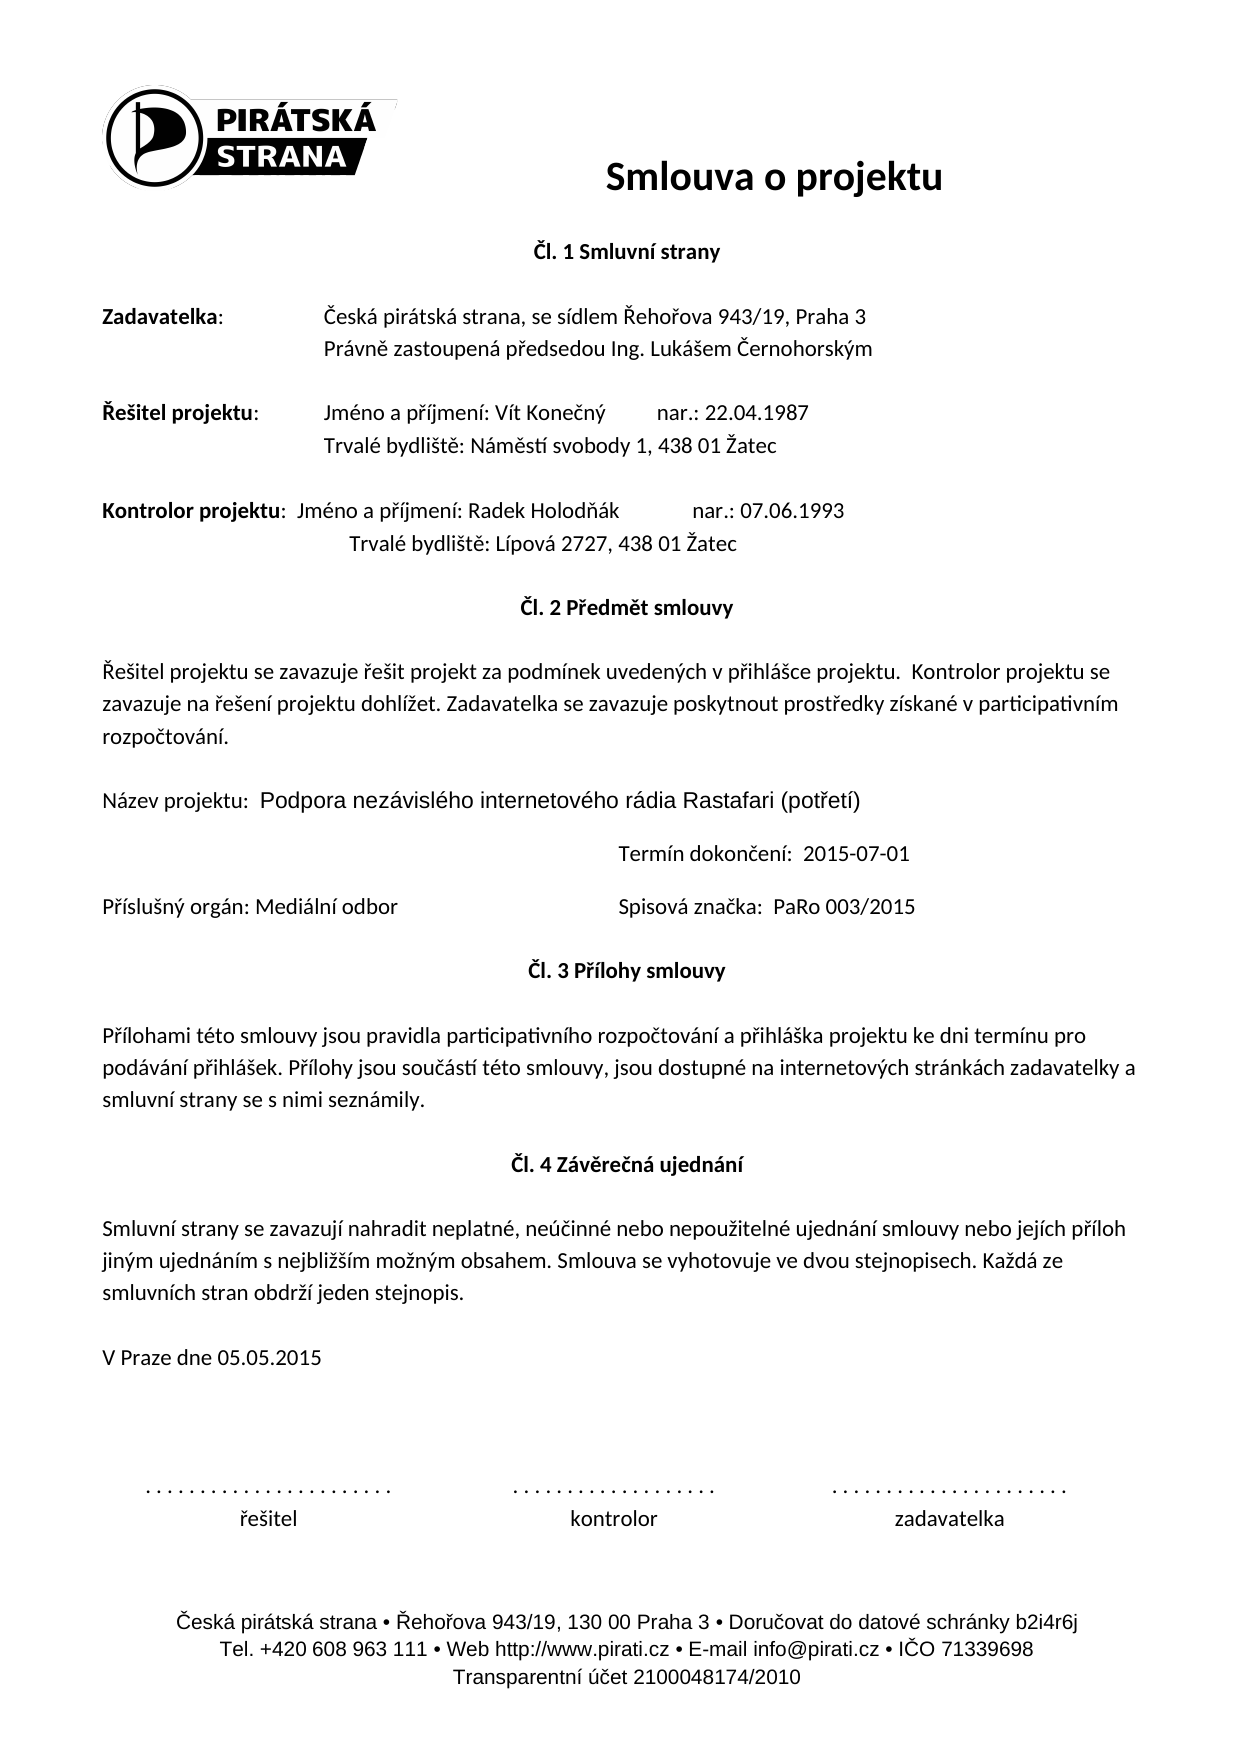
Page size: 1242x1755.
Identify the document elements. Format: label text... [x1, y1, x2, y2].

text řešitel [102, 1504, 435, 1532]
picture [102, 85, 398, 191]
text Smluvní strany se zavazují nahradit neplatné, neúčinné nebo nepoužitelné ujednání smlouvy nebo jejích příloh jiným ujednáním s nejbližším možným obsahem. Smlouva se vyhotovuje ve dvou stejnopisech. Každá ze smluvních stran obdrží jeden stejnopis. [102, 1214, 1152, 1306]
text Termín dokončení: 2015-07-01 [102, 839, 1152, 867]
text Příslušný orgán: Mediální odbor Spisová značka: PaRo 003/2015 [102, 892, 1152, 920]
text . . . . . . . . . . . . . . . . . . . . . . zadavatelka [793, 1472, 1106, 1532]
text Řešitel projektu se zavazuje řešit projekt za podmínek uvedených v přihlášce projektu. Kontrolor projektu se zavazuje na řešení projektu dohlížet. Zadavatelka se zavazuje poskytnout prostředky získané v participativním rozpočtování. [102, 657, 1152, 750]
text Právně zastoupená předsedou Ing. Lukášem Černohorským [324, 334, 1152, 362]
text Čl. 1 Smluvní strany [102, 237, 1152, 265]
text . . . . . . . . . . . . . . . . . . . . . . . [102, 1472, 435, 1499]
text . . . . . . . . . . . . . . . . . . . kontrolor [476, 1472, 752, 1532]
text Název projektu: Podpora nezávislého internetového rádia Rastafari (potřetí) [102, 786, 1152, 814]
text Řešitel projektu: Jméno a příjmení: Vít Konečný nar.: 22.04.1987 [102, 398, 1151, 426]
text Čl. 3 Přílohy smlouvy [102, 957, 1152, 984]
text Čl. 2 Předmět smlouvy [102, 593, 1152, 621]
text Kontrolor projektu: Jméno a příjmení: Radek Holodňák nar.: 07.06.1993 [102, 496, 1152, 524]
text V Praze dne 05.05.2015 [102, 1343, 1152, 1371]
text Přílohami této smlouvy jsou pravidla participativního rozpočtování a přihláška projektu ke dni termínu pro podávání přihlášek. Přílohy jsou součástí této smlouvy, jsou dostupné na internetových stránkách zadavatelky a smluvní strany se s nimi seznámily. [102, 1021, 1152, 1113]
text Smlouva o projektu [102, 150, 1152, 201]
text Trvalé bydliště: Lípová 2727, 438 01 Žatec [102, 529, 1152, 557]
text Čl. 4 Závěrečná ujednání [102, 1150, 1152, 1178]
text Zadavatelka: Česká pirátská strana, se sídlem Řehořova 943/19, Praha 3 [102, 302, 1152, 330]
text Trvalé bydliště: Náměstí svobody 1, 438 01 Žatec [102, 431, 1151, 492]
